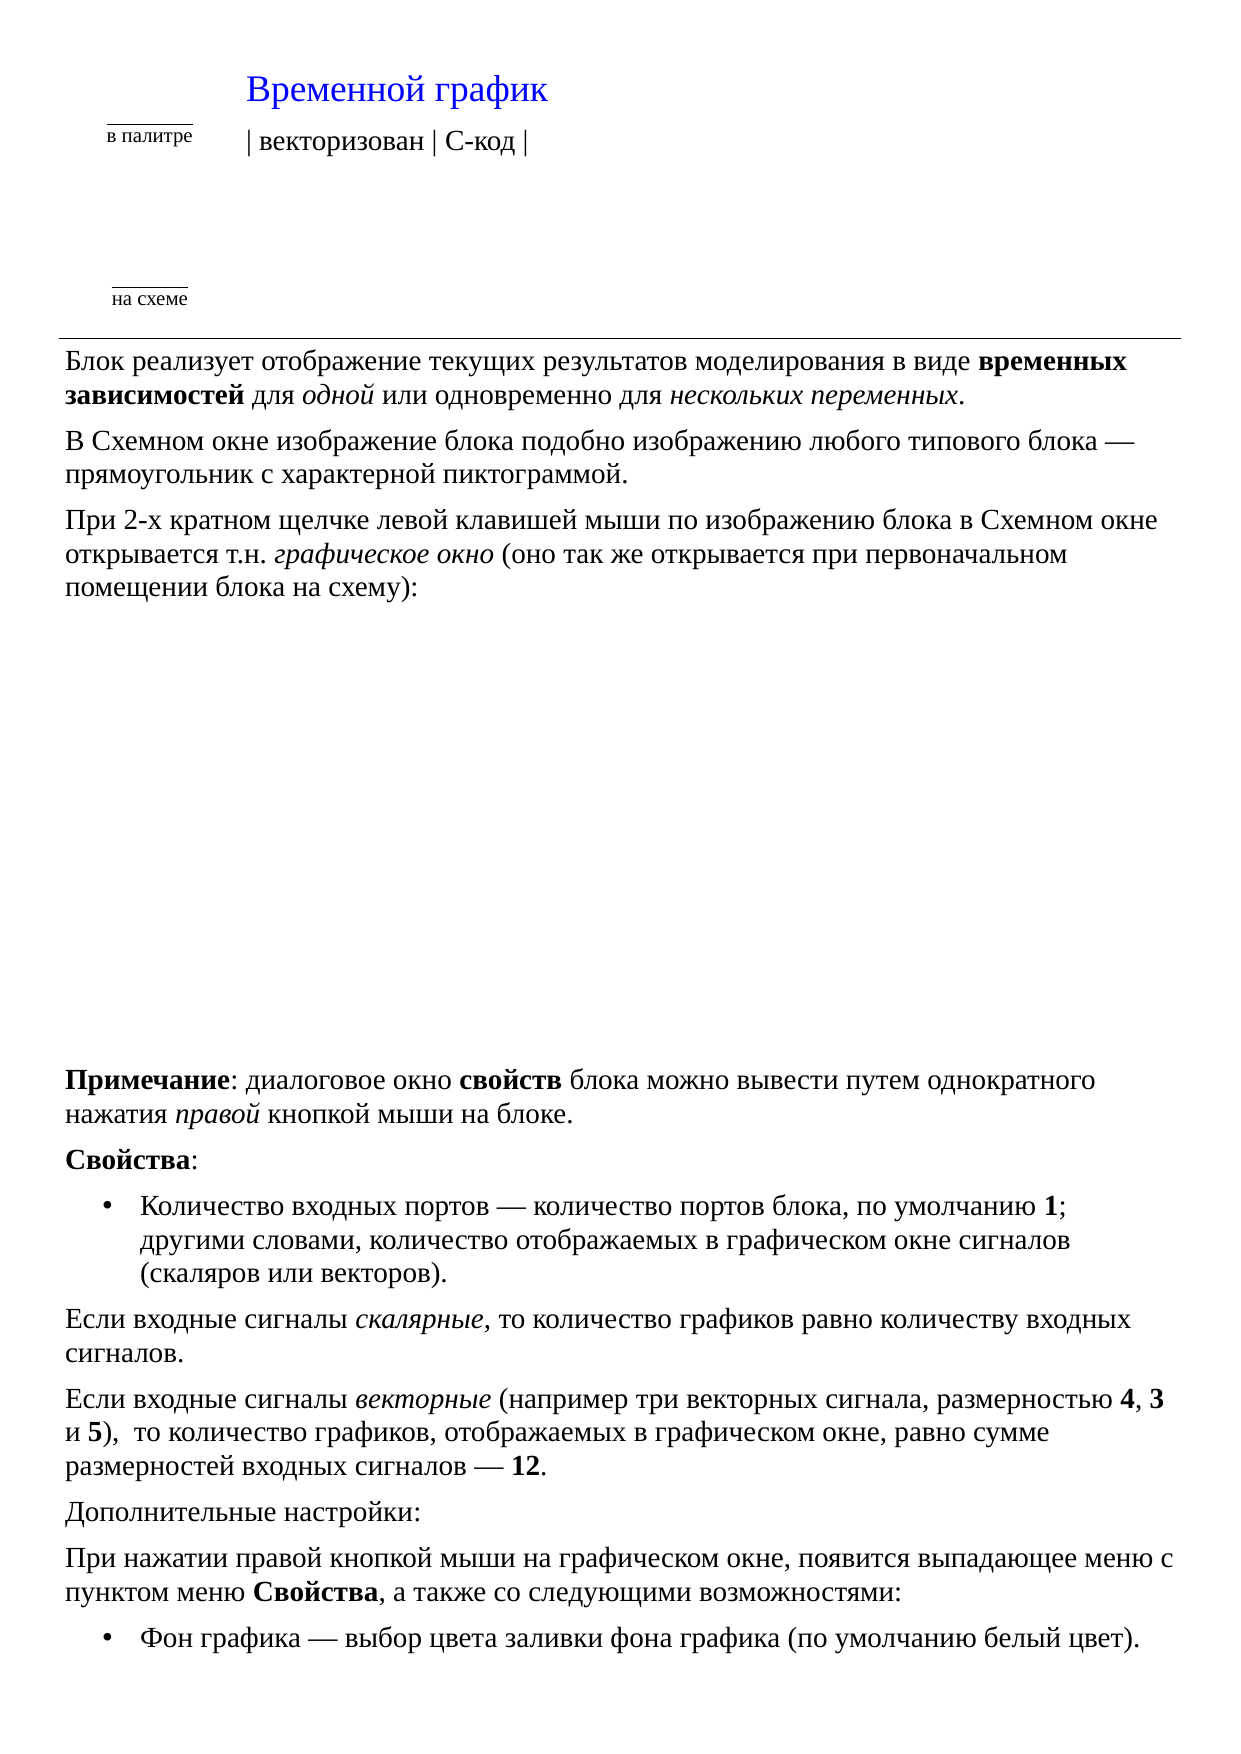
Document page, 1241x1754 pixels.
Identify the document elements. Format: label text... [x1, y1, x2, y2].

table_header Временной график [240, 59, 1181, 117]
table_header [59, 59, 240, 117]
table_cell [59, 175, 240, 280]
table_cell | векторизован | C-код | [240, 117, 1181, 175]
table_cell в палитре [59, 117, 240, 175]
table_cell Блок реализует отображение текущих результатов моделирования в виде временных зависимостей для одной или одновременно для нескольких переменных. В Схемном окне изображение блока подобно изображению любого типового блока — прямоугольник с характерной пиктограммой. При 2-х кратном щелчке левой клавишей мыши по изображению блока в Схемном окне открывается т.н. графическое окно (оно так же открывается при первоначальном помещении блока на схему): Примечание: диалоговое окно свойств блока можно вывести путем однократного нажатия правой кнопкой мыши на блоке. Свойства: Количество входных портов — количество портов блока, по умолчанию 1; другими словами, количество отображаемых в графическом окне сигналов (скаляров или векторов). Если входные сигналы скалярные, то количество графиков равно количеству входных сигналов. Если входные сигналы векторные (например три векторных сигнала, размерностью 4, 3 и 5), то количество графиков, отображаемых в графическом окне, равно сумме размерностей входных сигналов — 12. Дополнительные настройки: При нажатии правой кнопкой мыши на графическом окне, появится выпадающее меню с пунктом меню Свойства, а также со следующими возможностями: Фон графика — выбор цвета заливки фона графика (по умолчанию белый цвет). Подложка – выбор растрового изображения в качестве фона графика; изображение будет отмасштабировано в размер графика. Размеры окна — задание точных ширины и высоты графического окна в пикселях. Копировать в буфер — скопировать изображение графического окна в буфер обмена для вставки в другие программы (Paint, Word, Photoshop, AutoCAD...). Экспорт в файл — сохранить изображение в одном из распространённых графических форматов. Распечатать — вывести график на печать. Таблица — сменить способ отображения временной зависимости на табличную (обратное переключение аналогично). Сохранить в текстовый файл — сохранить временную зависимость в тектовый файл в табличном виде. Экспорт в Excel – экспортирование временной зависимости в табличном виде в MS Excel. Курсор — дополнительная возможность для точного исследования отображаемой временной зависимости. Поверх всех окон — если включено, то график отображается поверх всех других окон. Прореживать точки — если включено (по умолчанию да), то отображаемые данные подвергаются прореживанию по следующему алгоритму: если 3 последовательные расчетные точки лежат на одной прямой (с заданной точностью), то средняя точка не отображается на графике, так как отрезок, проведенный через 1-ю и 3-ю точки, содержит и 2-ю точку. Если необходимо иметь информацию обо всех расчетных данных, выводимых на график, то необходимо снять (выключить) эту опцию. Удалять невидимые точки — если включено (по умолчанию да), то те расчетные данные (точки графика), которые подверглись прореживанию, будут удалены из оперативной памяти и из графика. Данная процедура позволяет избежать чрезмерно больших массивов данных, накапливаемых в памяти компьютера при моделировании длительных переходных процессов. Настройка параметров Графического окна (цвет и тип линий, параметры осей координат, параметры заголовка графика и подписей по осям координат и т. п.) производится в специальном диалоговом окне Свойства графика: Все возможности этого окна лучше изучать самостоятельно. Наиболее часто используемые возможности: Название графика — наименование графика в легенде. Стиль линии — стиль линии, которой отображается выбранная временная зависимость. Толщина линии — толщина в пикселях линии выбранного графика. Заголовок — наименование графика (вверху), можно задать параметры шрифта. Название оси — строка текста, отображаемого около оси с наименованием этой оси. Автомасштаб — возможность автомасштабирования (или нет) графика. По умолчанию автомасштабирование включено. Период обновления графика — если вы исследуете длительные процессы, полезно период обновления увеличить. Если быстрые, то лучше этот параметр уменьшить. Многошкальный режим — возможность вывода разных шкал для отображения разных величин. [59, 339, 1181, 1672]
table_cell на схеме [59, 280, 240, 337]
table_cell [240, 175, 1181, 280]
table_cell [240, 280, 1181, 337]
